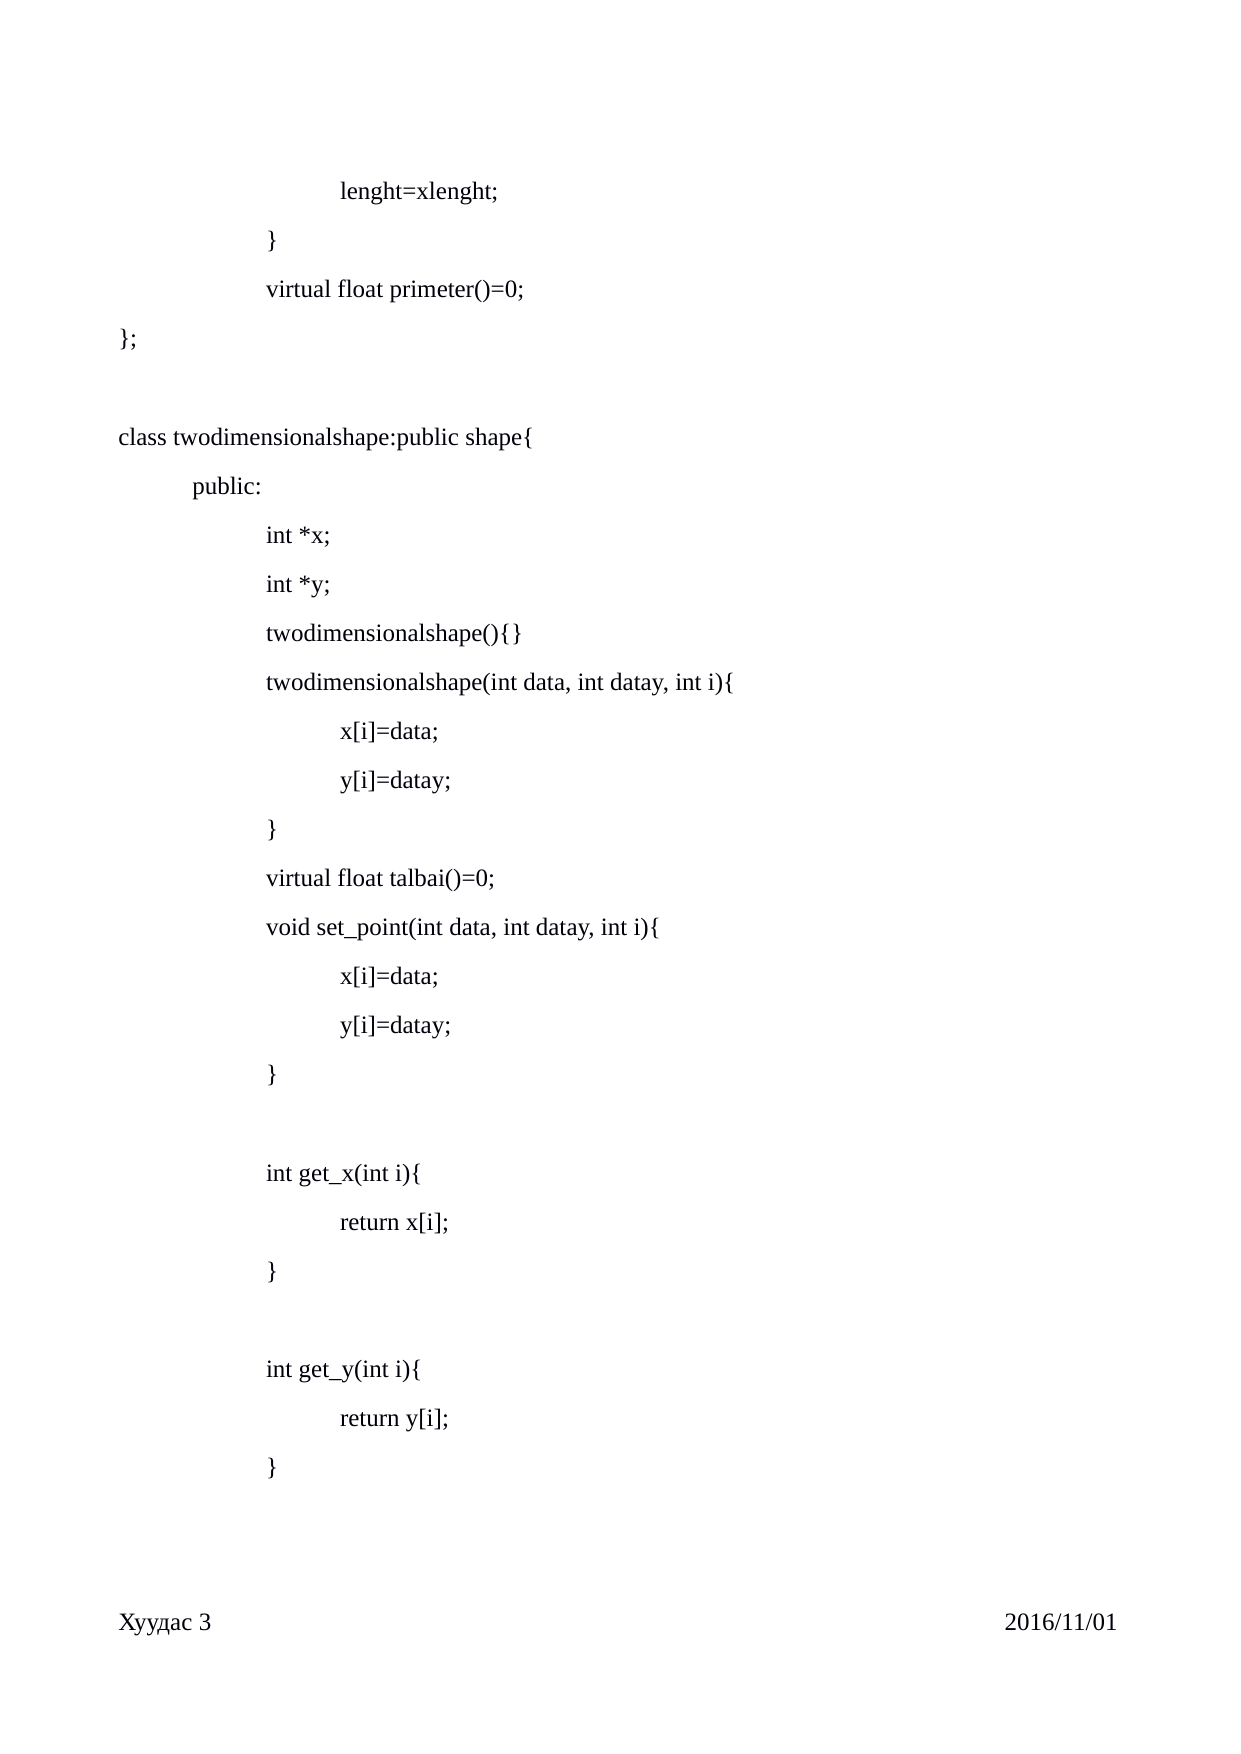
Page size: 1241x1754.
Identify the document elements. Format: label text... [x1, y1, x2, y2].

text twodimensionalshape(int data, int datay, int i){ [118, 667, 1122, 696]
text } [118, 1256, 1122, 1284]
text return x[i]; [118, 1207, 1122, 1235]
text int *x; [118, 520, 1122, 548]
text lenght=xlenght; [118, 176, 1122, 205]
text x[i]=data; [118, 716, 1122, 745]
text virtual float talbai()=0; [118, 863, 1122, 892]
text class twodimensionalshape:public shape{ [118, 422, 1122, 450]
text } [118, 1452, 1122, 1481]
text } [118, 1059, 1122, 1088]
text y[i]=datay; [118, 765, 1122, 794]
text public: [118, 471, 1122, 499]
text virtual float primeter()=0; [118, 274, 1122, 303]
text int get_x(int i){ [118, 1158, 1122, 1186]
text } [118, 225, 1122, 254]
text int *y; [118, 569, 1122, 598]
text }; [118, 323, 1122, 352]
text } [118, 814, 1122, 843]
text return y[i]; [118, 1403, 1122, 1432]
text twodimensionalshape(){} [118, 618, 1122, 647]
text int get_y(int i){ [118, 1354, 1122, 1383]
text y[i]=datay; [118, 1010, 1122, 1039]
text void set_point(int data, int datay, int i){ [118, 912, 1122, 941]
text x[i]=data; [118, 961, 1122, 990]
